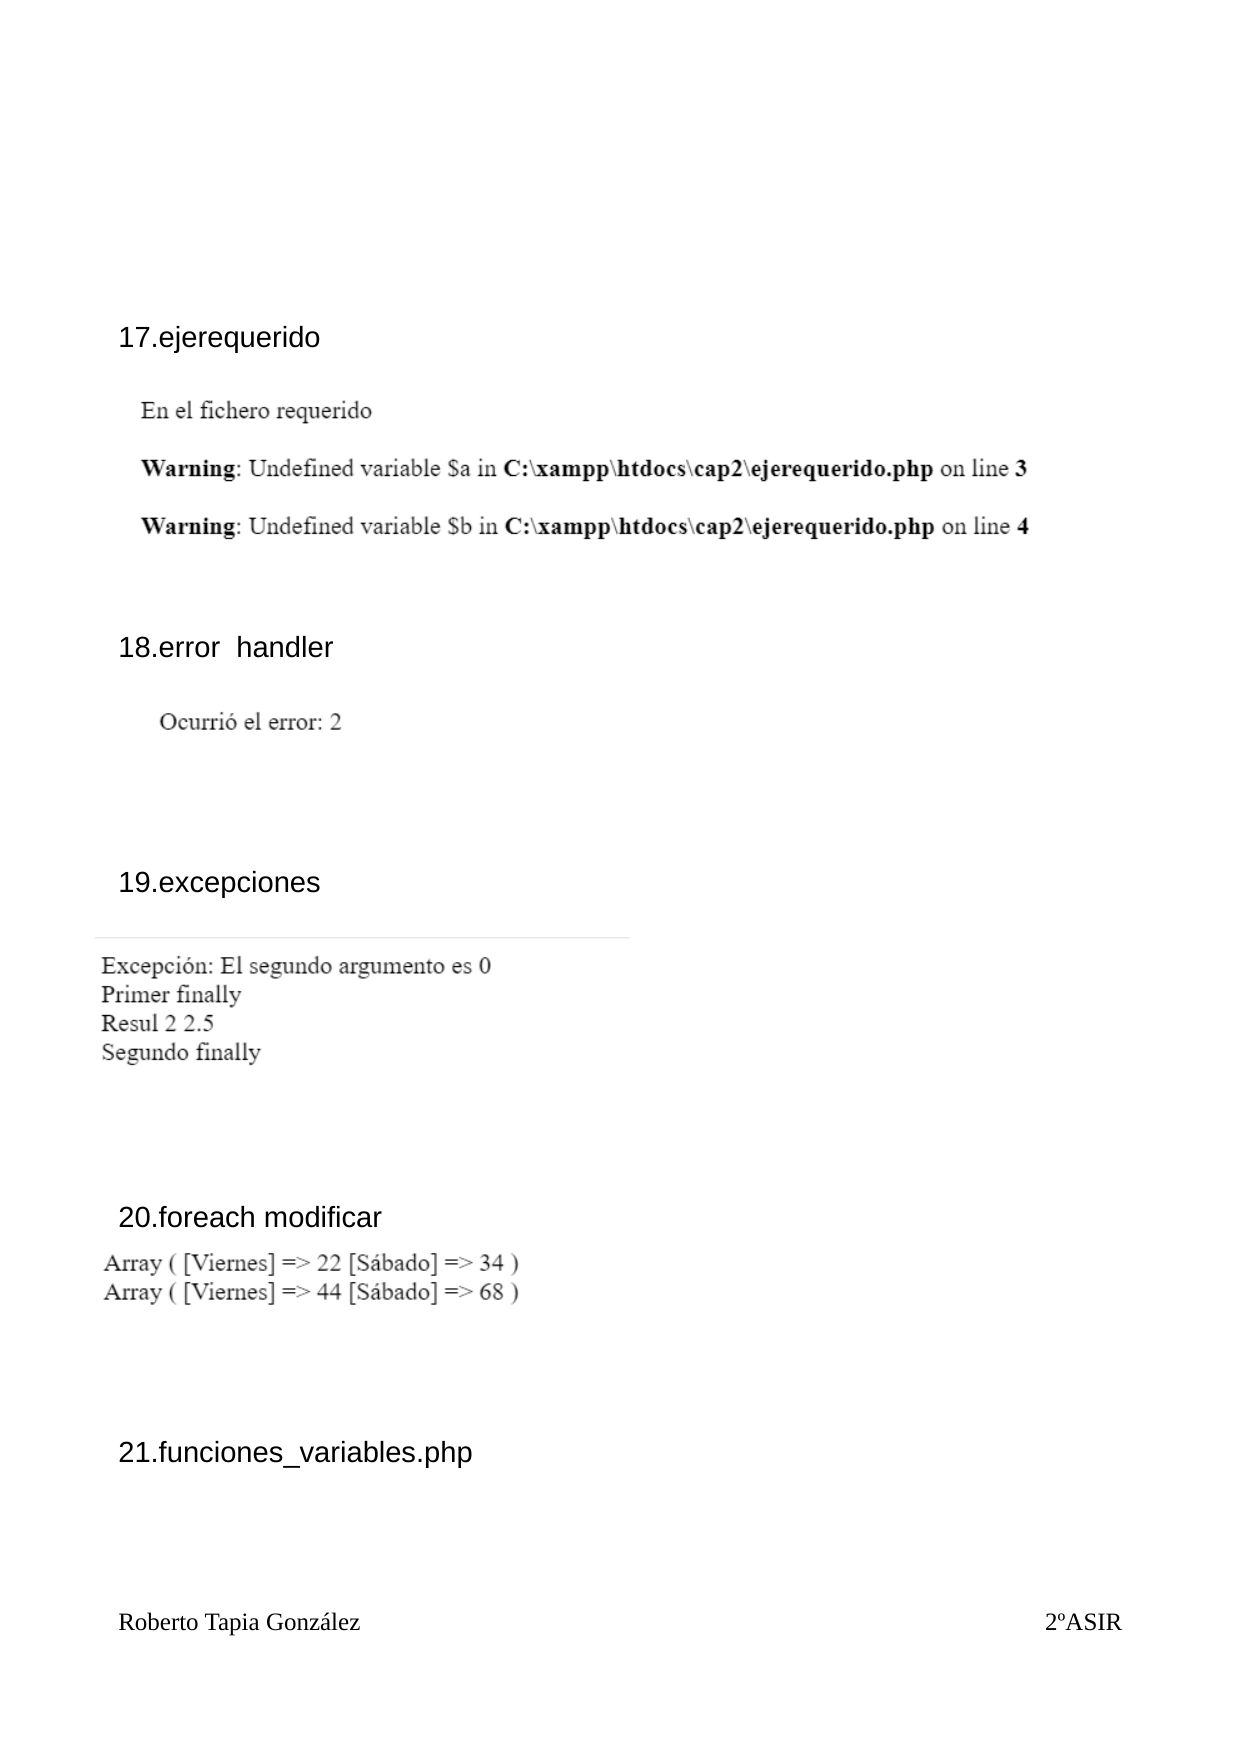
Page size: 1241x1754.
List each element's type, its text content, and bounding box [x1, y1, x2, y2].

picture [131, 387, 1109, 597]
text 21.funciones_variables.php [118, 1435, 1122, 1468]
picture [147, 697, 450, 851]
table_header [118, 118, 260, 153]
text 18.error handler [118, 630, 1122, 663]
picture [94, 931, 630, 1173]
picture [95, 1242, 587, 1389]
text 19.excepciones [118, 864, 1122, 898]
text 17.ejerequerido [118, 320, 1122, 354]
text 20.foreach modificar [118, 1200, 1122, 1233]
